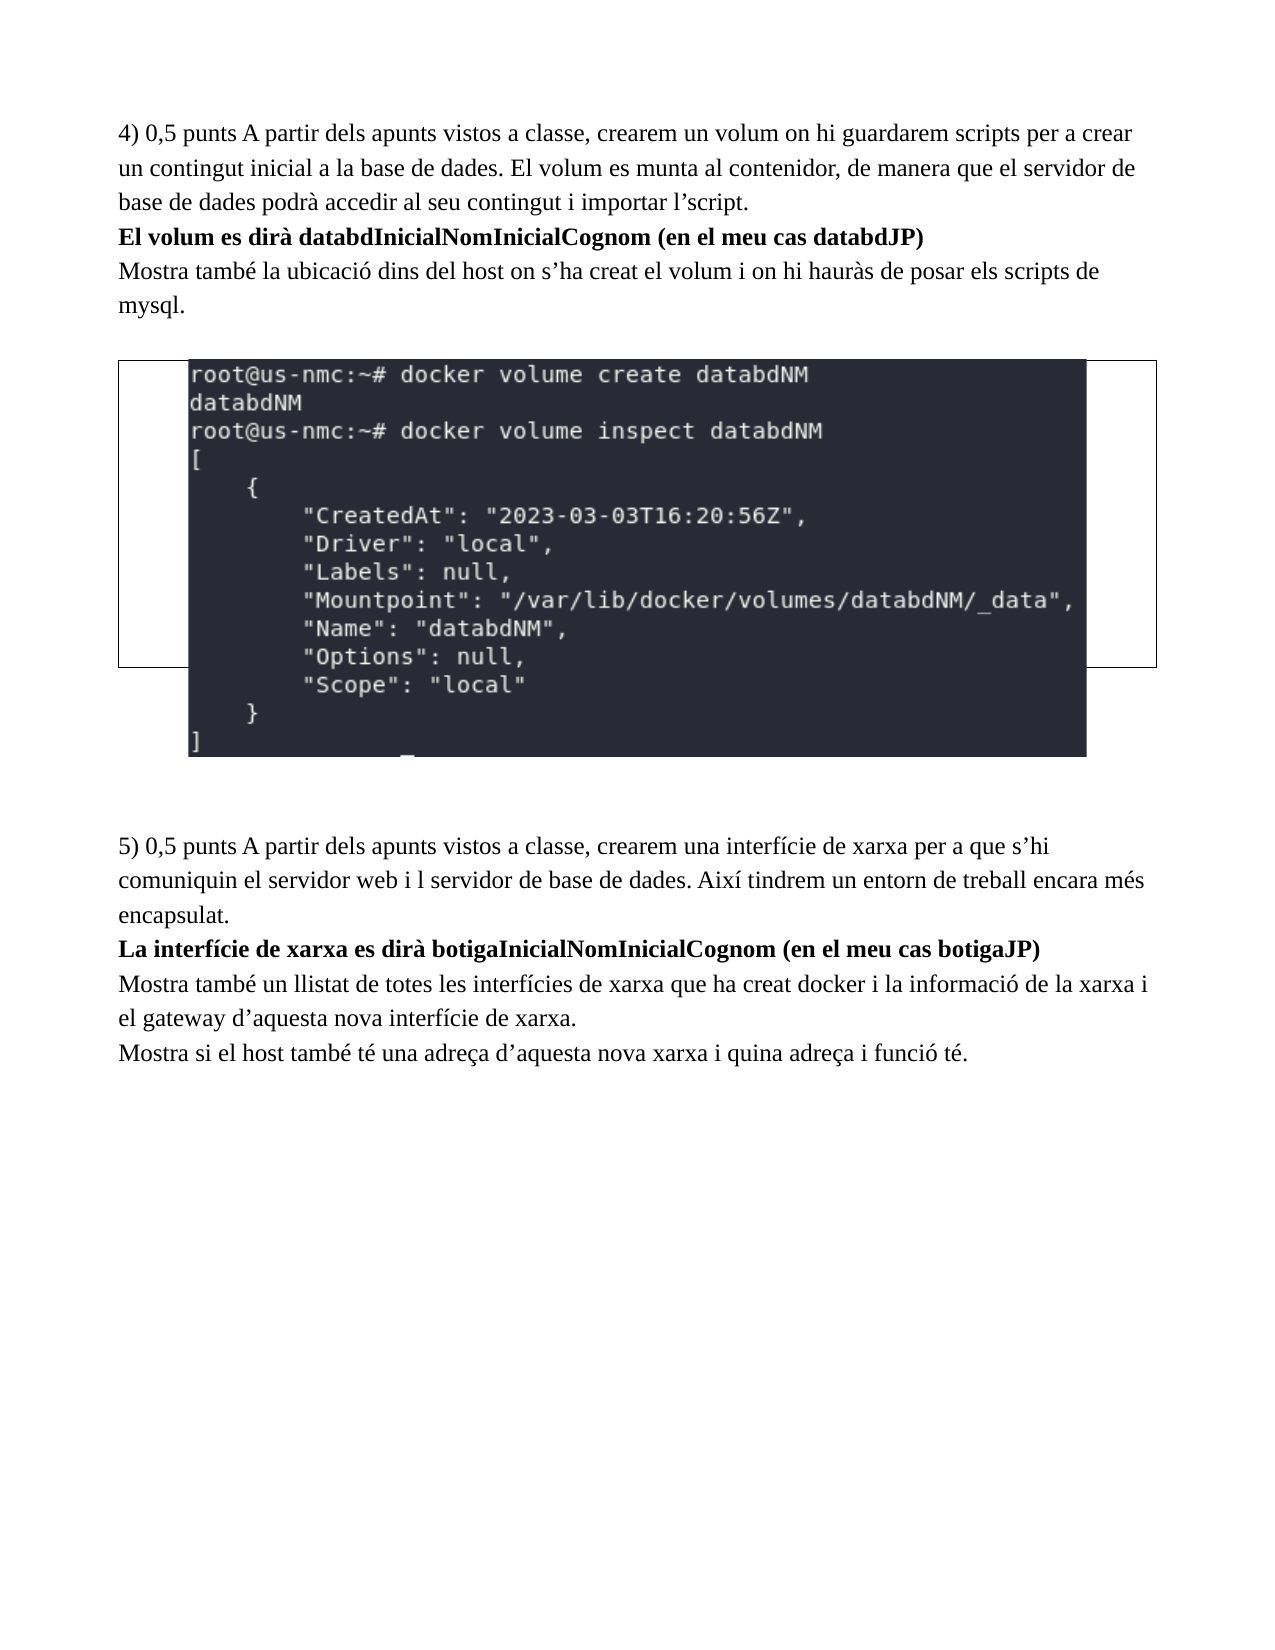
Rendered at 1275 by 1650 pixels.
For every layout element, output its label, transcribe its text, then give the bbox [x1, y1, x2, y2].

text Mostra també la ubicació dins del host on s’ha creat el volum i on hi hauràs de posar els scripts de mysql. [118, 256, 1157, 319]
picture [188, 359, 1087, 757]
text Mostra també un llistat de totes les interfícies de xarxa que ha creat docker i la informació de la xarxa i el gateway d’aquesta nova interfície de xarxa. [118, 969, 1157, 1032]
text 4) 0,5 punts A partir dels apunts vistos a classe, crearem un volum on hi guardarem scripts per a crear un contingut inicial a la base de dades. El volum es munta al contenidor, de manera que el servidor de base de dades podrà accedir al seu contingut i importar l’script. [118, 118, 1157, 216]
text 5) 0,5 punts A partir dels apunts vistos a classe, crearem una interfície de xarxa per a que s’hi comuniquin el servidor web i l servidor de base de dades. Així tindrem un entorn de treball encara més encapsulat. [118, 831, 1157, 929]
text Mostra si el host també té una adreça d’aquesta nova xarxa i quina adreça i funció té. [118, 1038, 1157, 1067]
text La interfície de xarxa es dirà botigaInicialNomInicialCognom (en el meu cas botigaJP) [118, 934, 1157, 963]
text El volum es dirà databdInicialNomInicialCognom (en el meu cas databdJP) [118, 222, 1157, 250]
